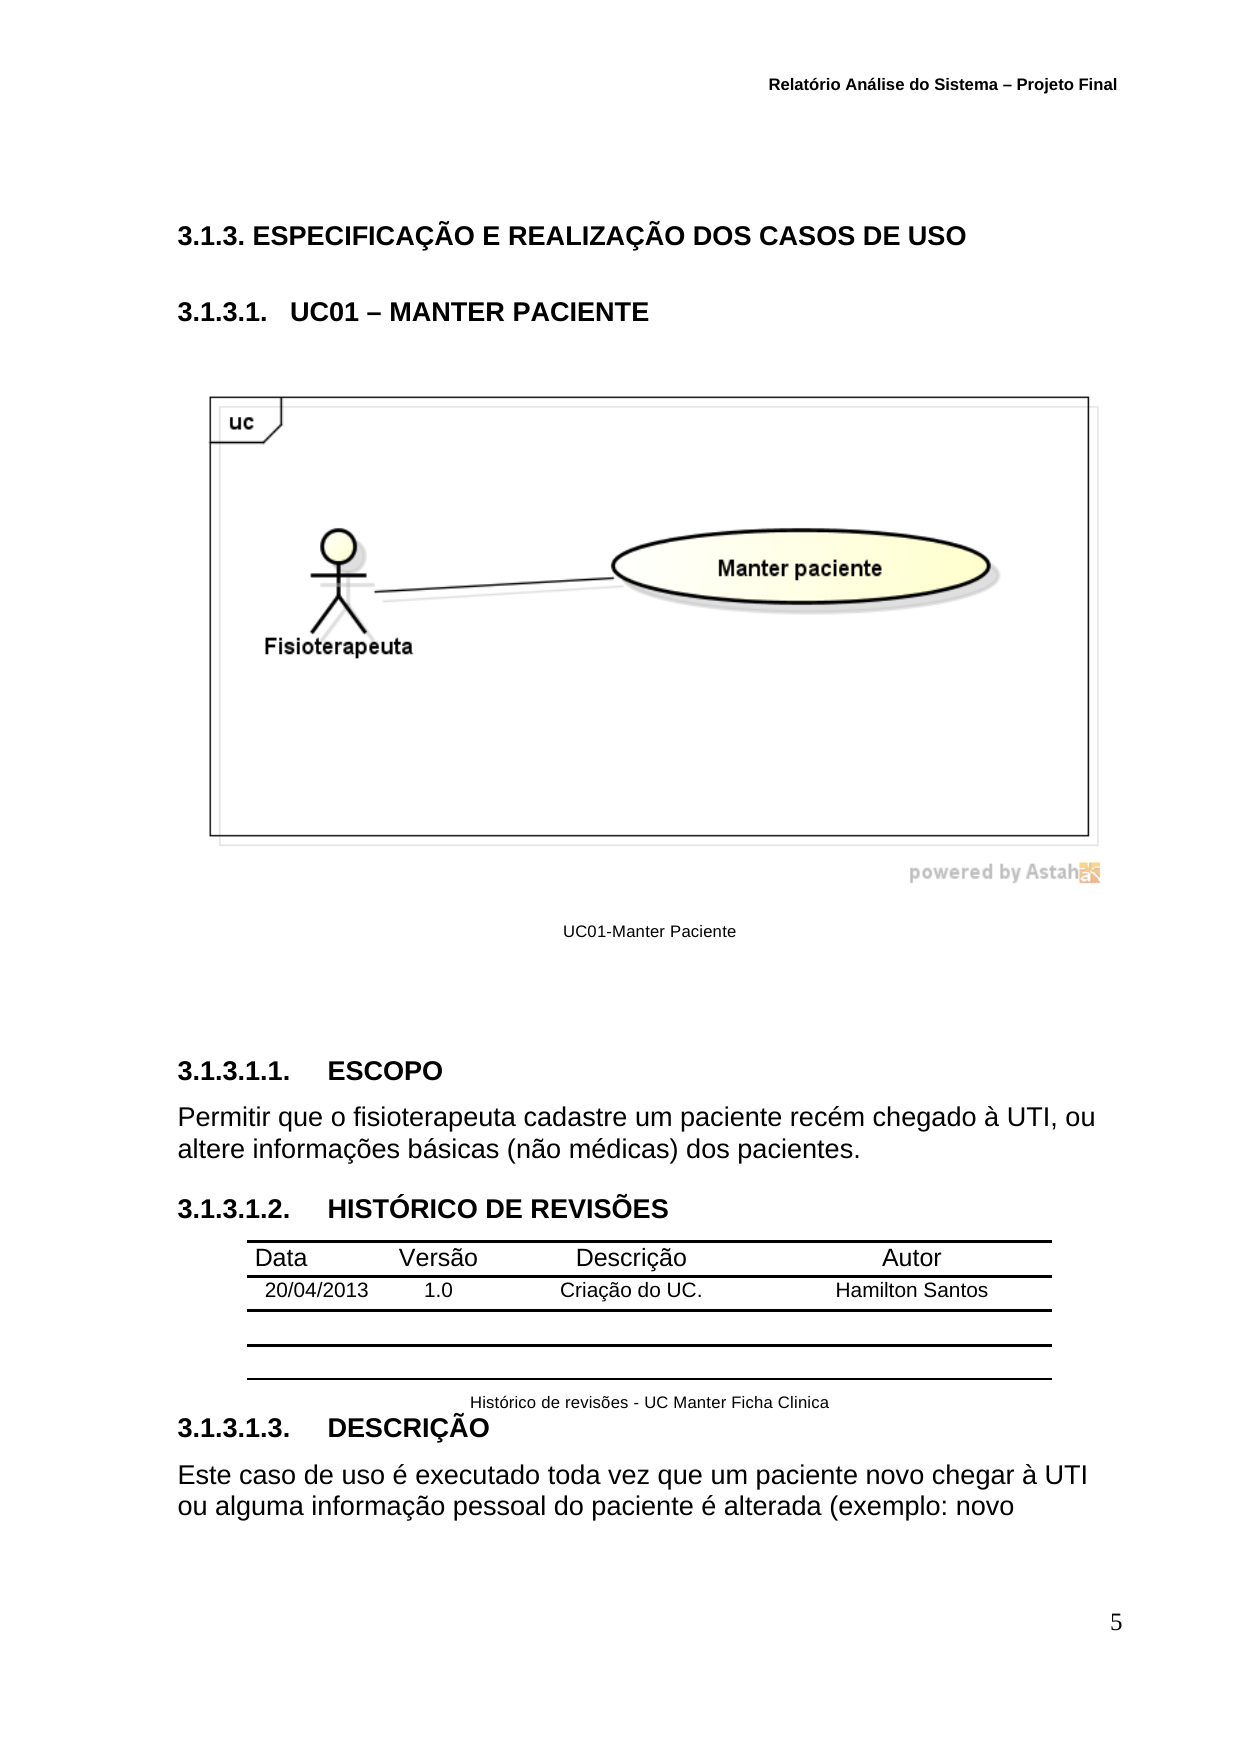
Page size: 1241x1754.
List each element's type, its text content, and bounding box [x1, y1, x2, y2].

table_cell [386, 1347, 491, 1378]
text UC01-Manter Paciente [177, 922, 1122, 941]
subtitle histórico de revisões [177, 1193, 1122, 1224]
table_cell [491, 1312, 771, 1344]
table_cell 1.0 [386, 1278, 491, 1309]
table_cell [247, 1312, 386, 1344]
table_header Versão [386, 1243, 491, 1274]
table_cell 20/04/2013 [247, 1278, 386, 1309]
table_cell [771, 1312, 1052, 1344]
table_cell Hamilton Santos [771, 1278, 1052, 1309]
table_header Data [247, 1243, 386, 1274]
table_cell [491, 1347, 771, 1378]
text Histórico de revisões - UC Manter Ficha Clinica [177, 1393, 1122, 1412]
table_cell [386, 1312, 491, 1344]
table_cell Criação do UC. [491, 1278, 771, 1309]
table_cell [771, 1347, 1052, 1378]
text Este caso de uso é executado toda vez que um paciente novo chegar à UTI ou alguma informação pessoal do paciente é alterada (exemplo: novo [177, 1459, 1122, 1521]
subtitle UC01 – Manter paciente [177, 296, 1122, 327]
subtitle ESPECIFICAÇÃO E REALIZAÇÃO DOS CASOS DE USO [177, 220, 1122, 252]
subtitle escopo [177, 1054, 1122, 1086]
table_header Autor [771, 1243, 1052, 1274]
table_header Descrição [491, 1243, 771, 1274]
picture [192, 379, 1107, 890]
subtitle descrição [177, 1412, 1122, 1443]
text Permitir que o fisioterapeuta cadastre um paciente recém chegado à UTI, ou altere informações básicas (não médicas) dos pacientes. [177, 1101, 1122, 1164]
table_cell [247, 1347, 386, 1378]
